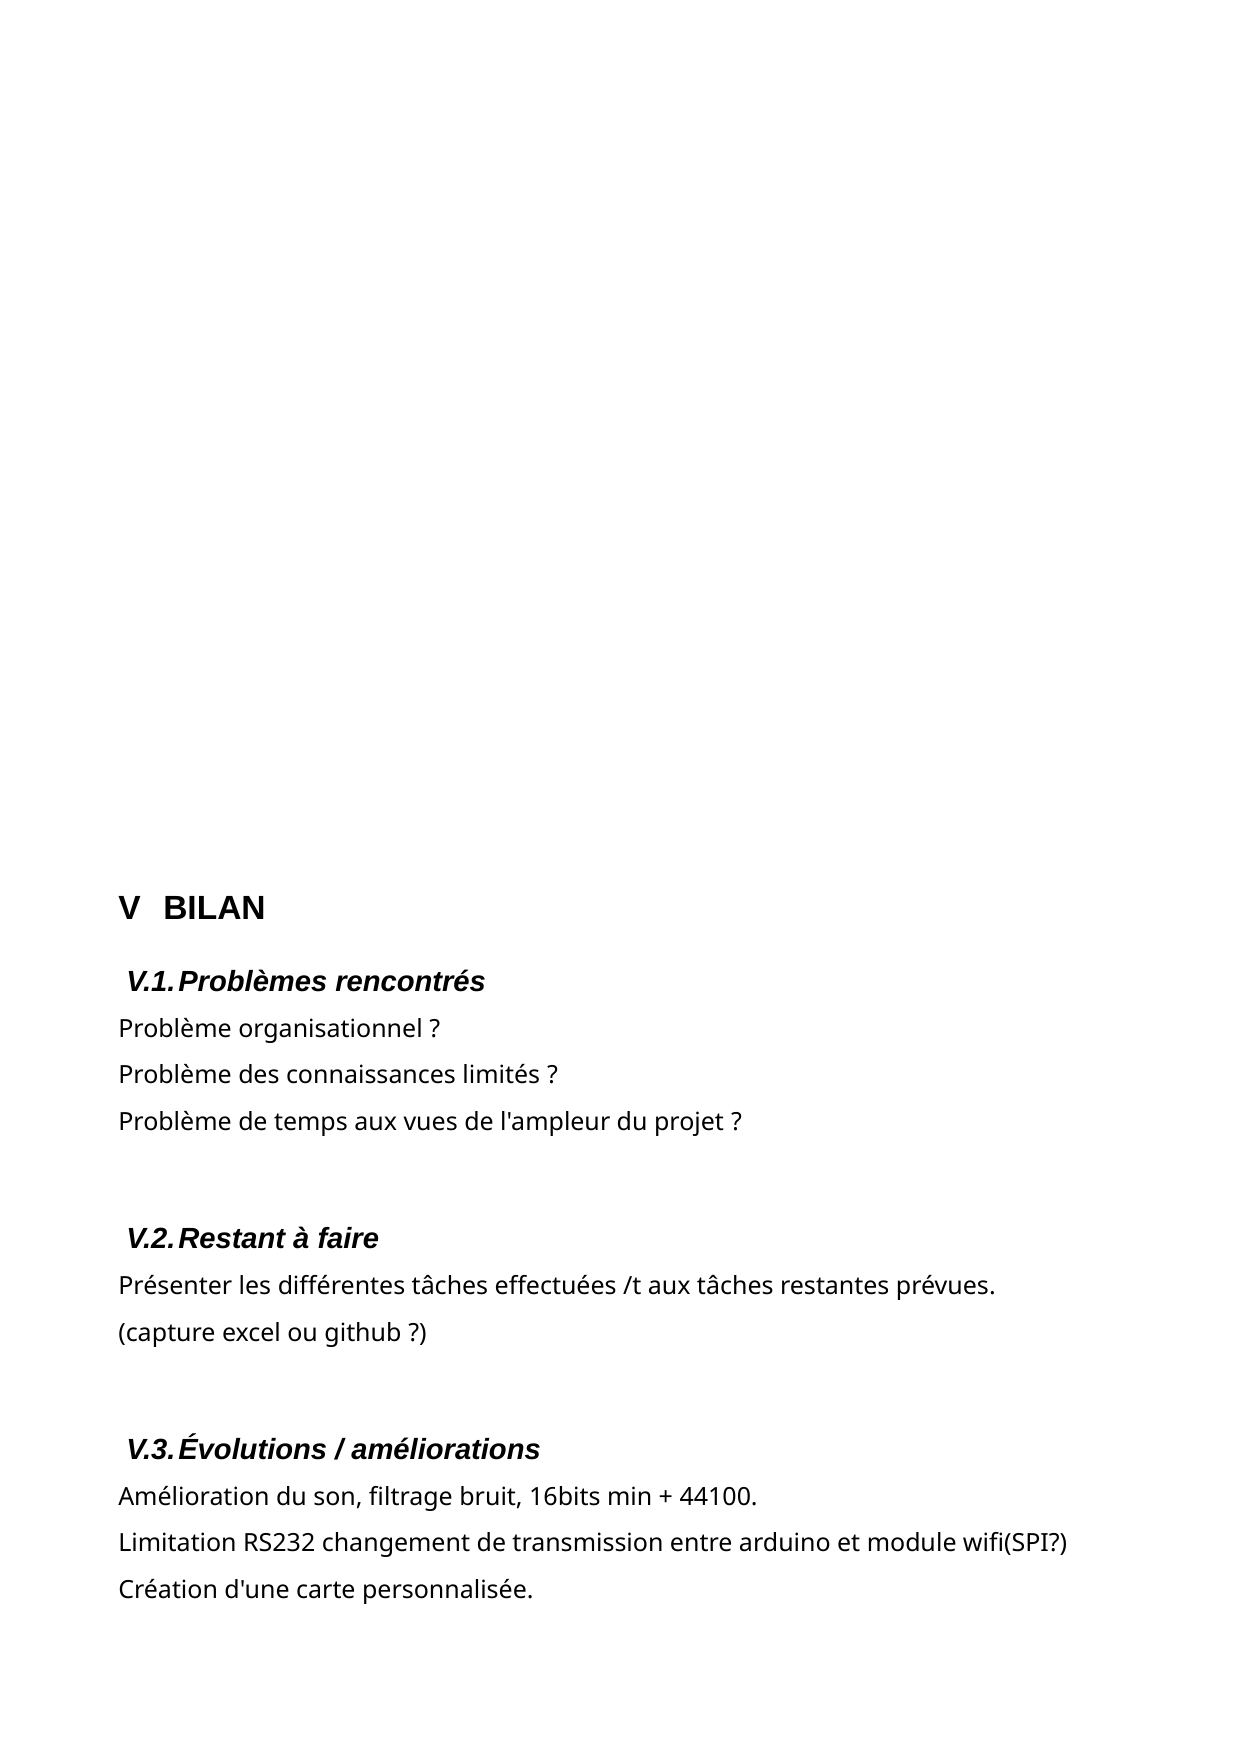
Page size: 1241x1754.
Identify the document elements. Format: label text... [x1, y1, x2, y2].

text Limitation RS232 changement de transmission entre arduino et module wifi(SPI?) [118, 1525, 1122, 1559]
text Amélioration du son, filtrage bruit, 16bits min + 44100. [118, 1478, 1122, 1512]
subtitle BILAN [118, 888, 1122, 927]
text Problème organisationnel ? [118, 1010, 1122, 1044]
text Création d'une carte personnalisée. [118, 1571, 1122, 1606]
text Problème de temps aux vues de l'ampleur du projet ? [118, 1103, 1122, 1137]
text Présenter les différentes tâches effectuées /t aux tâches restantes prévues. [118, 1268, 1122, 1302]
text (capture excel ou github ?) [118, 1314, 1122, 1348]
subtitle Évolutions / améliorations [118, 1432, 1122, 1466]
subtitle Problèmes rencontrés [118, 964, 1122, 998]
subtitle Restant à faire [118, 1222, 1122, 1255]
text Problème des connaissances limités ? [118, 1057, 1122, 1091]
